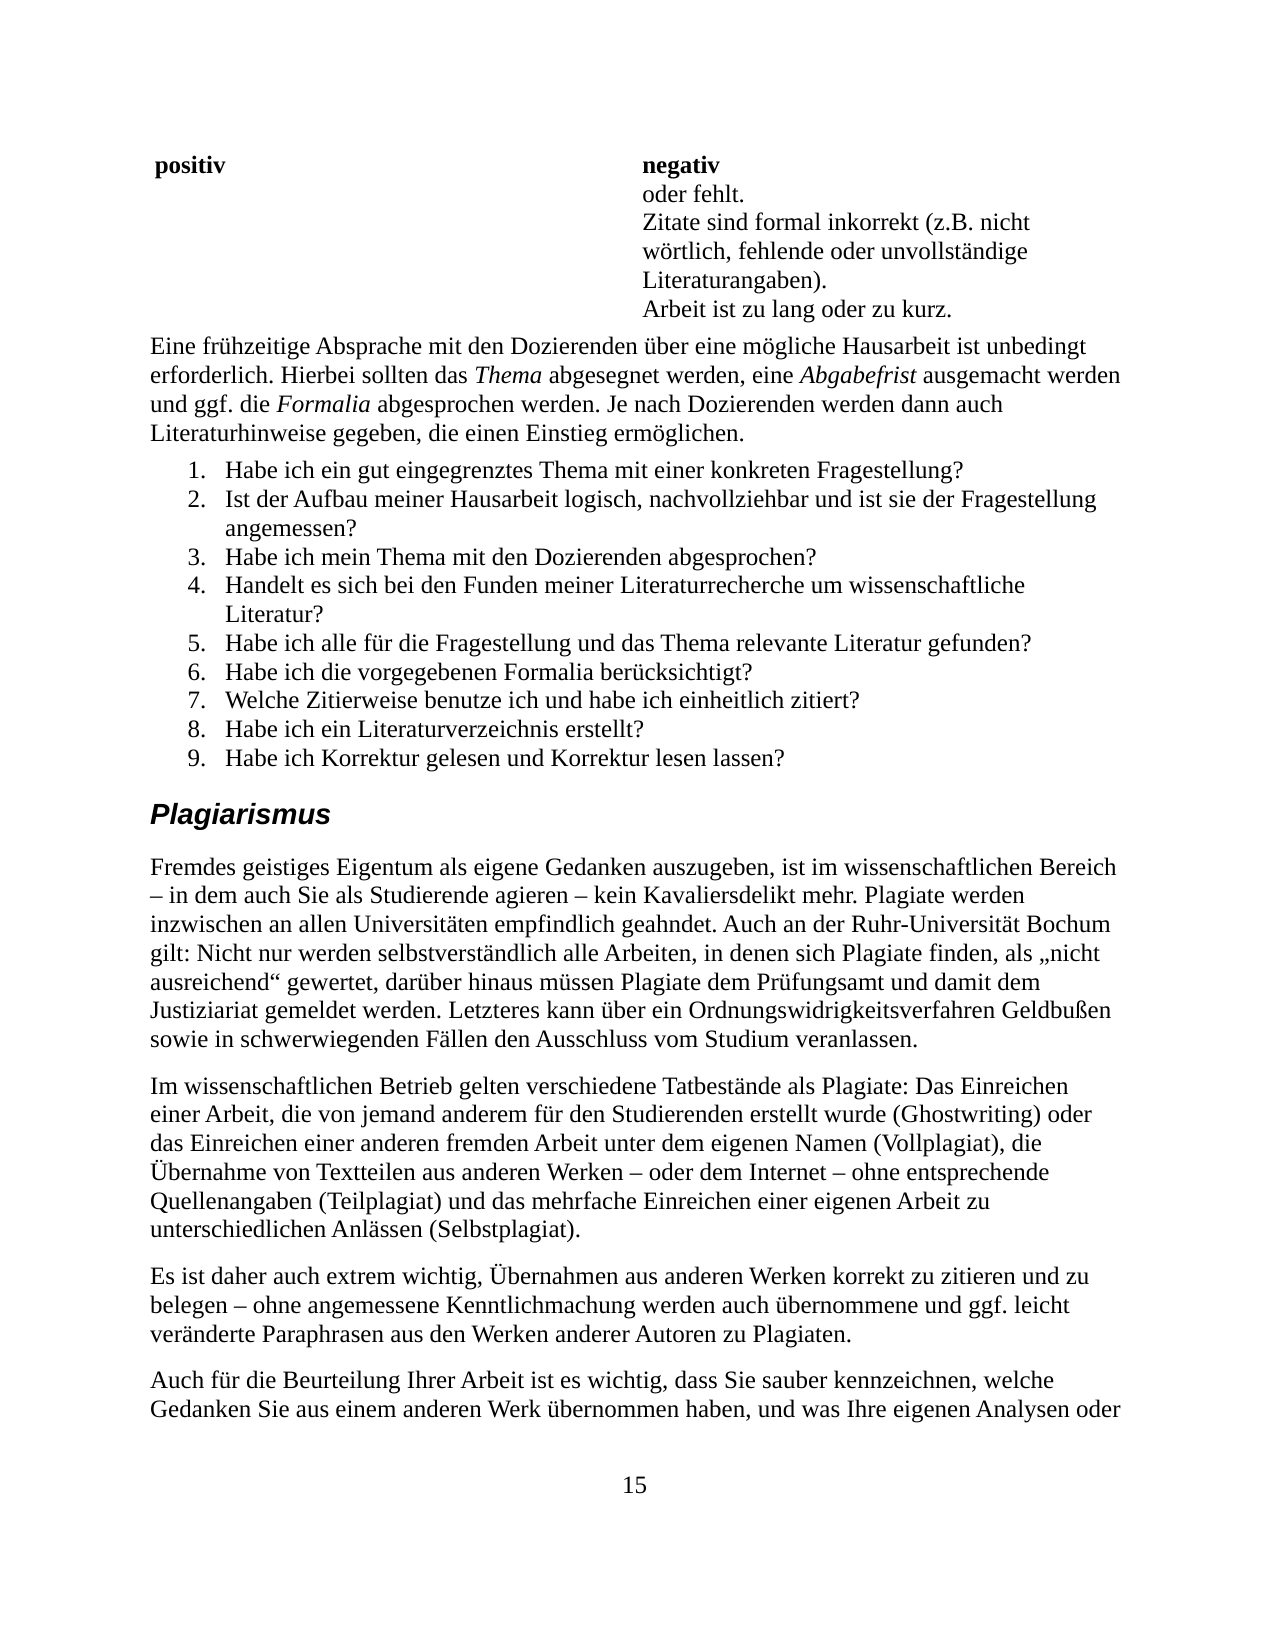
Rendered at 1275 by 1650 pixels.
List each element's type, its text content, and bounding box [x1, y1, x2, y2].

table_cell [150, 179, 637, 207]
text Fremdes geistiges Eigentum als eigene Gedanken auszugeben, ist im wissenschaftlichen Bereich – in dem auch Sie als Studierende agieren – kein Kavaliersdelikt mehr. Plagiate werden inzwischen an allen Universitäten empfindlich geahndet. Auch an der Ruhr-Universität Bochum gilt: Nicht nur werden selbstverständlich alle Arbeiten, in denen sich Plagiate finden, als „nicht ausreichend“ gewertet, darüber hinaus müssen Plagiate dem Prüfungsamt und damit dem Justiziariat gemeldet werden. Letzteres kann über ein Ordnungswidrigkeitsverfahren Geldbußen sowie in schwerwiegenden Fällen den Ausschluss vom Studium veranlassen. [150, 852, 1125, 1053]
table_cell [150, 208, 637, 294]
list Habe ich Korrektur gelesen und Korrektur lesen lassen? [187, 743, 1125, 772]
list Ist der Aufbau meiner Hausarbeit logisch, nachvollziehbar und ist sie der Fragestellung angemessen? [187, 484, 1125, 542]
list Habe ich alle für die Fragestellung und das Thema relevante Literatur gefunden? [187, 628, 1125, 657]
text Eine frühzeitige Absprache mit den Dozierenden über eine mögliche Hausarbeit ist unbedingt erforderlich. Hierbei sollten das Thema abgesegnet werden, eine Abgabefrist ausgemacht werden und ggf. die Formalia abgesprochen werden. Je nach Dozierenden werden dann auch Literaturhinweise gegeben, die einen Einstieg ermöglichen. [150, 331, 1125, 446]
text Es ist daher auch extrem wichtig, Übernahmen aus anderen Werken korrekt zu zitieren und zu belegen – ohne angemessene Kenntlichmachung werden auch übernommene und ggf. leicht veränderte Paraphrasen aus den Werken anderer Autoren zu Plagiaten. [150, 1261, 1125, 1347]
table_header positiv [150, 150, 637, 179]
table_cell Zitate sind formal inkorrekt (z.B. nicht wörtlich, fehlende oder unvollständige Literaturangaben). [638, 208, 1125, 294]
text Auch für die Beurteilung Ihrer Arbeit ist es wichtig, dass Sie sauber kennzeichnen, welche Gedanken Sie aus einem anderen Werk übernommen haben, und was Ihre eigenen Analysen oder [150, 1365, 1125, 1423]
text Im wissenschaftlichen Betrieb gelten verschiedene Tatbestände als Plagiate: Das Einreichen einer Arbeit, die von jemand anderem für den Studierenden erstellt wurde (Ghostwriting) oder das Einreichen einer anderen fremden Arbeit unter dem eigenen Namen (Vollplagiat), die Übernahme von Textteilen aus anderen Werken – oder dem Internet – ohne entsprechende Quellenangaben (Teilplagiat) und das mehrfache Einreichen einer eigenen Arbeit zu unterschiedlichen Anlässen (Selbstplagiat). [150, 1071, 1125, 1243]
table_header negativ [638, 150, 1125, 179]
table_cell oder fehlt. [638, 179, 1125, 207]
list Welche Zitierweise benutze ich und habe ich einheitlich zitiert? [187, 685, 1125, 714]
table_cell Arbeit ist zu lang oder zu kurz. [638, 294, 1125, 322]
list Habe ich die vorgegebenen Formalia berücksichtigt? [187, 657, 1125, 685]
table_cell [150, 294, 637, 322]
subtitle Plagiarismus [150, 797, 1125, 830]
list Habe ich mein Thema mit den Dozierenden abgesprochen? [187, 542, 1125, 570]
list Habe ich ein gut eingegrenztes Thema mit einer konkreten Fragestellung? [187, 455, 1125, 484]
list Habe ich ein Literaturverzeichnis erstellt? [187, 714, 1125, 743]
list Handelt es sich bei den Funden meiner Literaturrecherche um wissenschaftliche Literatur? [187, 570, 1125, 628]
